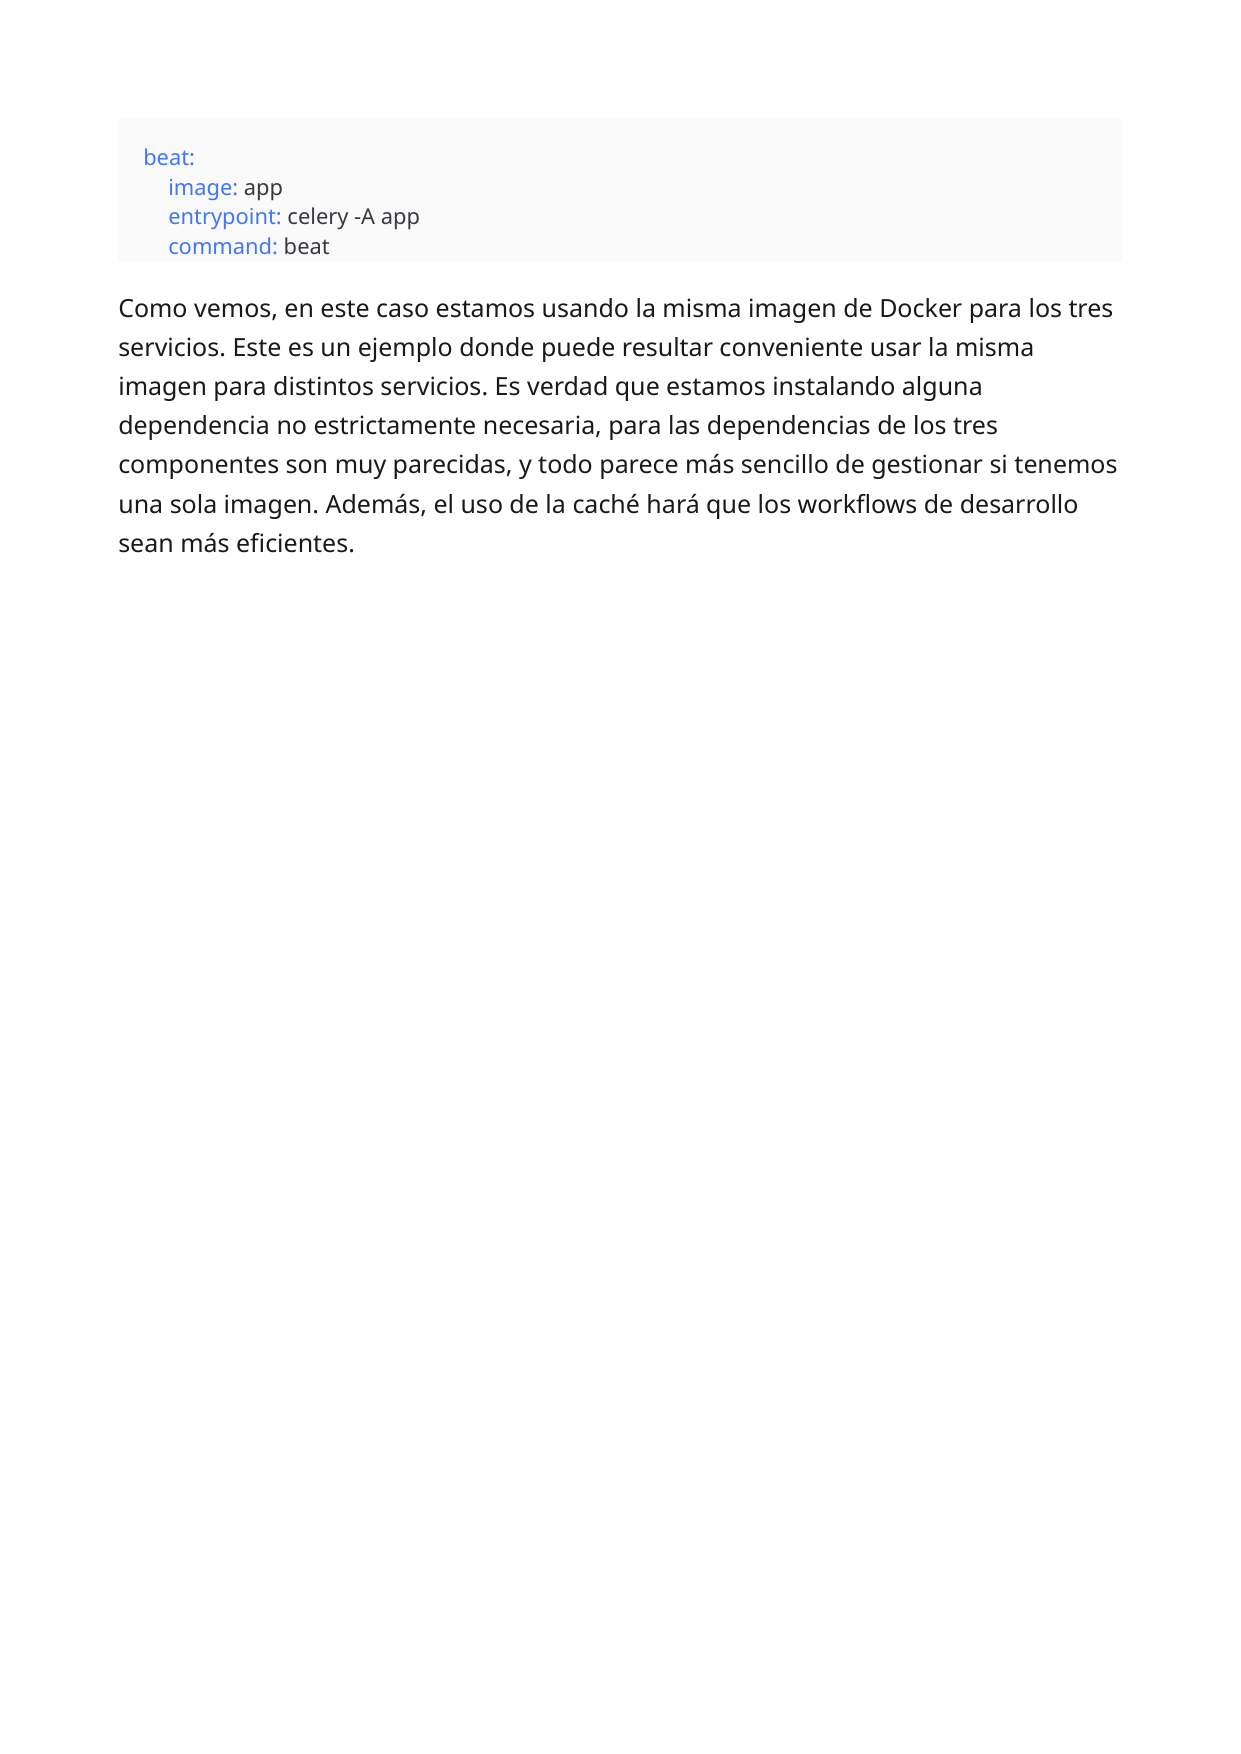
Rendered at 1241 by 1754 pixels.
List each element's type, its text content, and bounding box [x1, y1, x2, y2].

text image: app [118, 172, 1122, 201]
text command: beat [118, 231, 1122, 261]
text Como vemos, en este caso estamos usando la misma imagen de Docker para los tres servicios. Este es un ejemplo donde puede resultar conveniente usar la misma imagen para distintos servicios. Es verdad que estamos instalando alguna dependencia no estrictamente necesaria, para las dependencias de los tres componentes son muy parecidas, y todo parece más sencillo de gestionar si tenemos una sola imagen. Además, el uso de la caché hará que los workflows de desarrollo sean más eficientes. [118, 290, 1122, 559]
text entrypoint: celery -A app [118, 201, 1122, 231]
text beat: [118, 142, 1122, 172]
